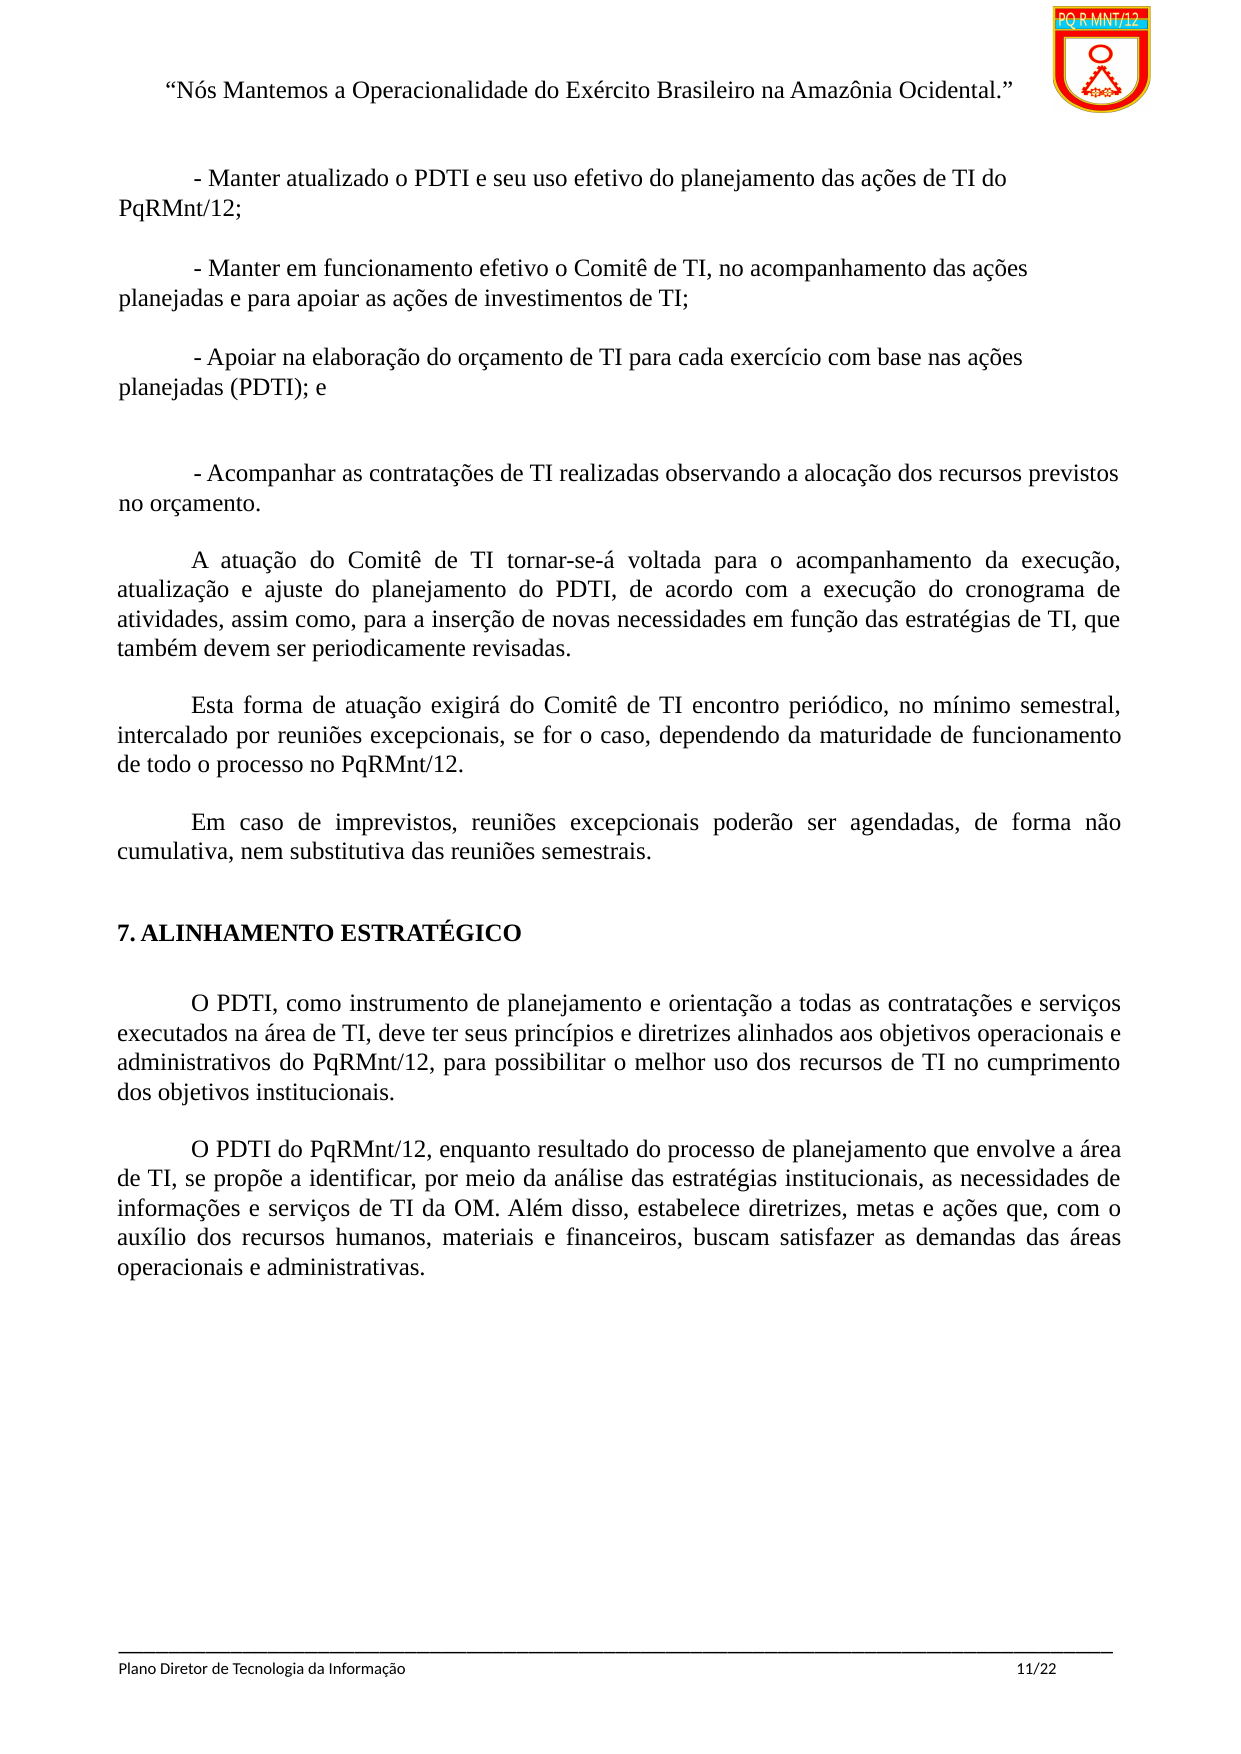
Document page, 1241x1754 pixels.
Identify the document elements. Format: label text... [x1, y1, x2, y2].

text - Manter em funcionamento efetivo o Comitê de TI, no acompanhamento das ações planejadas e para apoiar as ações de investimentos de TI; [118, 253, 1122, 312]
text Esta forma de atuação exigirá do Comitê de TI encontro periódico, no mínimo semestral, intercalado por reuniões excepcionais, se for o caso, dependendo da maturidade de funcionamento de todo o processo no PqRMnt/12. [117, 690, 1122, 778]
subtitle 7. ALINHAMENTO ESTRATÉGICO [117, 918, 1123, 947]
text - Apoiar na elaboração do orçamento de TI para cada exercício com base nas ações planejadas (PDTI); e [118, 342, 1122, 400]
text O PDTI do PqRMnt/12, enquanto resultado do processo de planejamento que envolve a área de TI, se propõe a identificar, por meio da análise das estratégias institucionais, as necessidades de informações e serviços de TI da OM. Além disso, estabelece diretrizes, metas e ações que, com o auxílio dos recursos humanos, materiais e financeiros, buscam satisfazer as demandas das áreas operacionais e administrativas. [117, 1134, 1122, 1281]
picture [1052, 6, 1151, 113]
text Em caso de imprevistos, reuniões excepcionais poderão ser agendadas, de forma não cumulativa, nem substitutiva das reuniões semestrais. [117, 807, 1122, 865]
text - Acompanhar as contratações de TI realizadas observando a alocação dos recursos previstos no orçamento. [118, 458, 1122, 516]
text A atuação do Comitê de TI tornar-se-á voltada para o acompanhamento da execução, atualização e ajuste do planejamento do PDTI, de acordo com a execução do cronograma de atividades, assim como, para a inserção de novas necessidades em função das estratégias de TI, que também devem ser periodicamente revisadas. [117, 545, 1122, 662]
text - Manter atualizado o PDTI e seu uso efetivo do planejamento das ações de TI do PqRMnt/12; [118, 163, 1122, 222]
text O PDTI, como instrumento de planejamento e orientação a todas as contratações e serviços executados na área de TI, deve ter seus princípios e diretrizes alinhados aos objetivos operacionais e administrativos do PqRMnt/12, para possibilitar o melhor uso dos recursos de TI no cumprimento dos objetivos institucionais. [117, 988, 1122, 1106]
